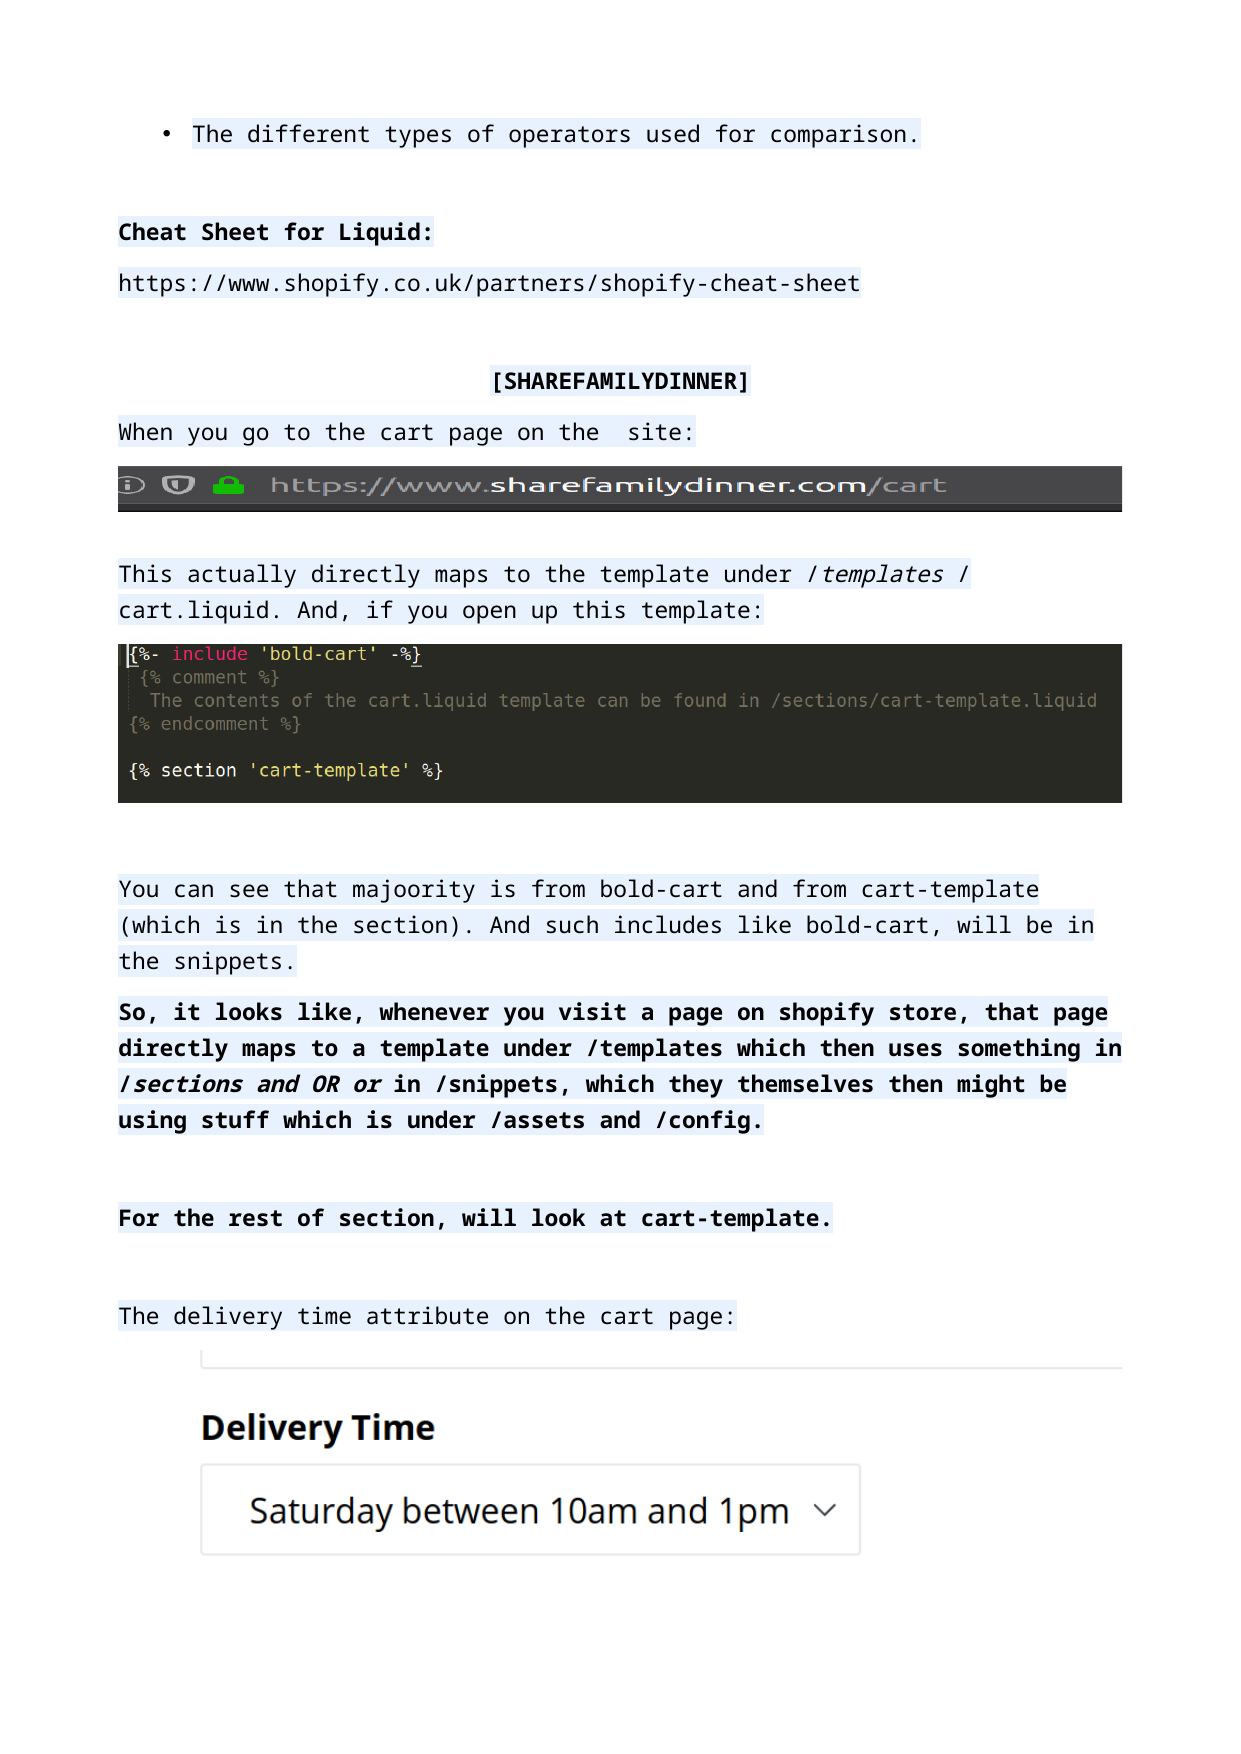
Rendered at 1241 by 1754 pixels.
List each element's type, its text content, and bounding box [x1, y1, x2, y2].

text When you go to the cart page on the site: [118, 415, 1122, 447]
text For the rest of section, will look at cart-template. [118, 1202, 1122, 1233]
picture [118, 644, 1123, 803]
picture [118, 1350, 1123, 1592]
list The different types of operators used for comparison. [162, 118, 1122, 149]
text The delivery time attribute on the cart page: [118, 1300, 1122, 1331]
text This actually directly maps to the template under /templates / cart.liquid. And, if you open up this template: [118, 535, 1122, 625]
text [SHAREFAMILYDINNER] [118, 365, 1122, 396]
picture [118, 466, 1123, 535]
text You can see that majoority is from bold-cart and from cart-template (which is in the section). And such includes like bold-cart, will be in the snippets. [118, 873, 1122, 977]
text Cheat Sheet for Liquid: [118, 216, 1122, 247]
text So, it looks like, whenever you visit a page on shopify store, that page directly maps to a template under /templates which then uses something in /sections and OR or in /snippets, which they themselves then might be using stuff which is under /assets and /config. [118, 996, 1122, 1135]
text https://www.shopify.co.uk/partners/shopify-cheat-sheet [118, 267, 1122, 298]
